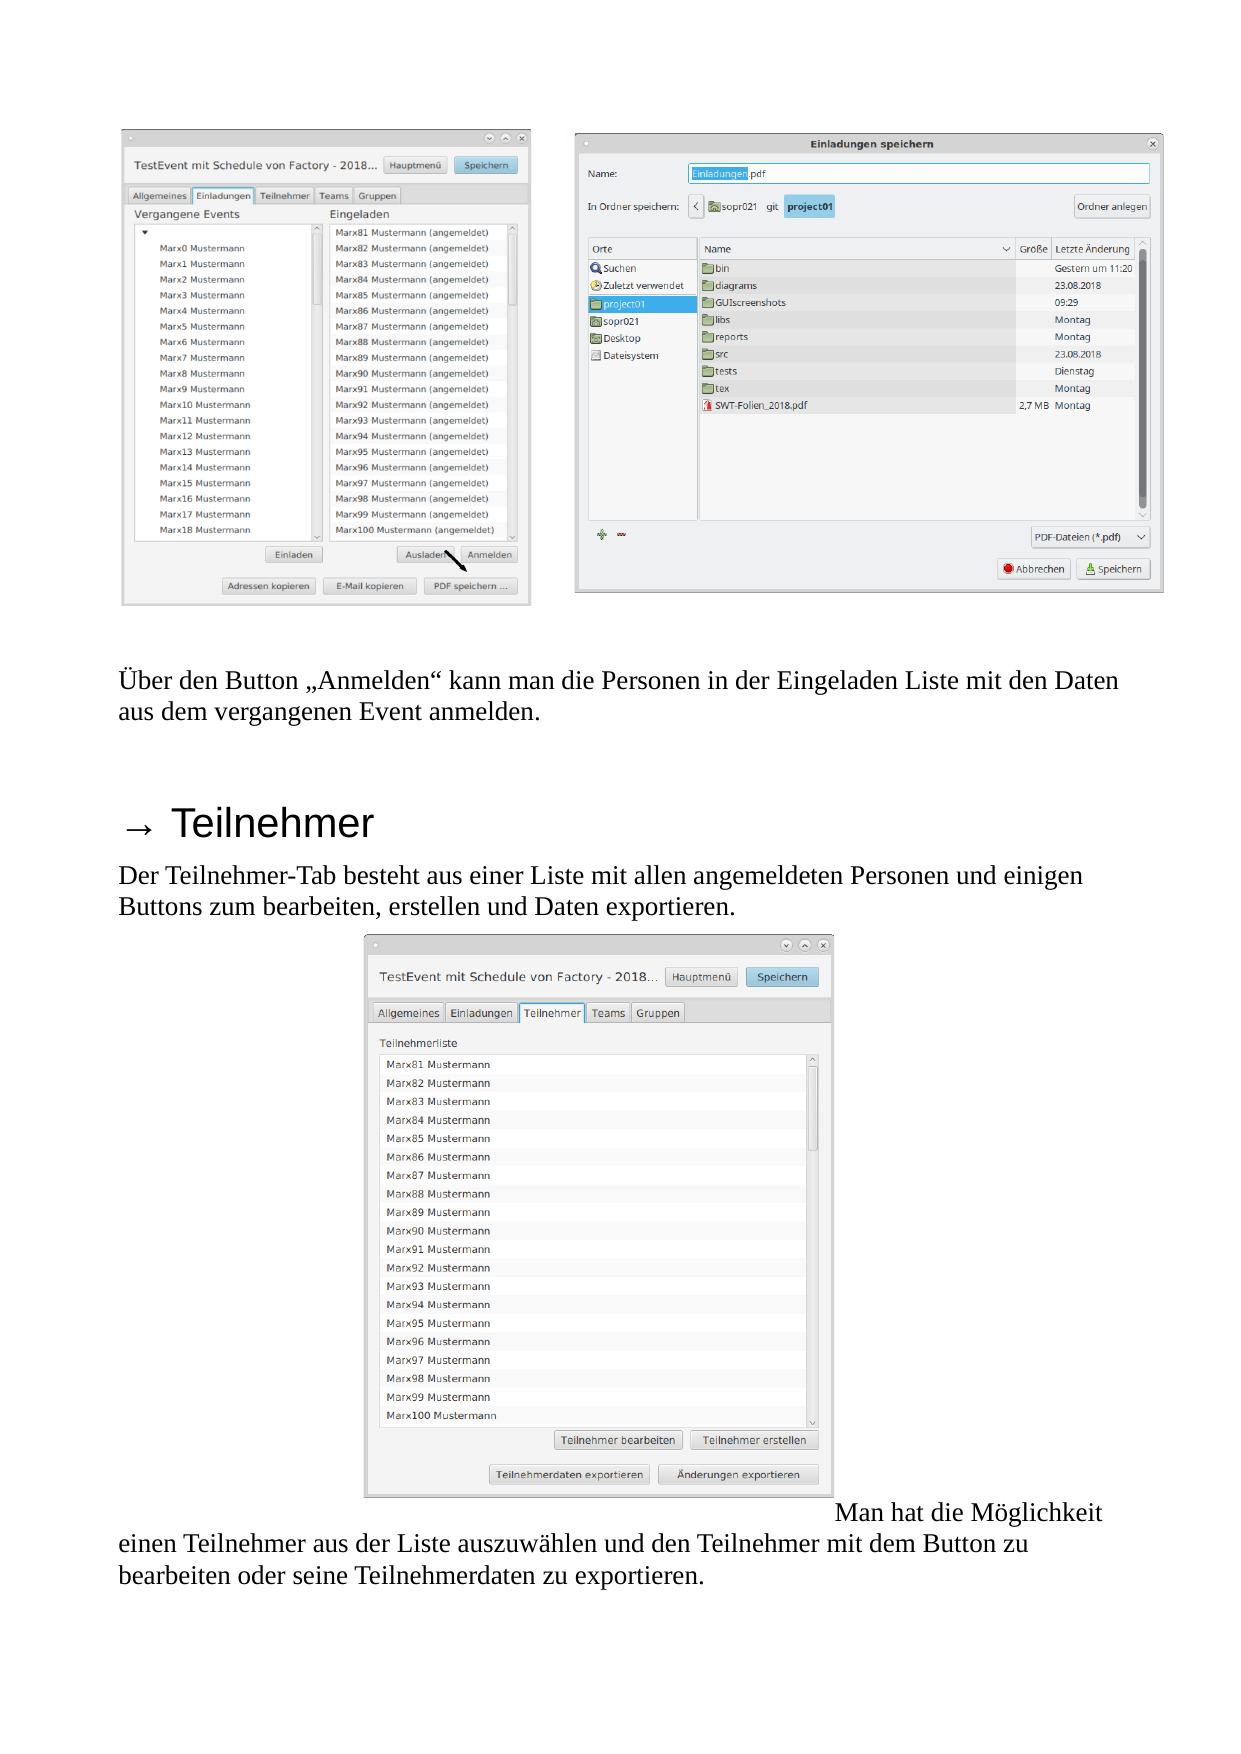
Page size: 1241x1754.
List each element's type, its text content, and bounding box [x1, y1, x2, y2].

text Über den Button „Anmelden“ kann man die Personen in der Eingeladen Liste mit den Daten aus dem vergangenen Event anmelden. [118, 664, 1122, 727]
text Der Teilnehmer-Tab besteht aus einer Liste mit allen angemeldeten Personen und einigen Buttons zum bearbeiten, erstellen und Daten exportieren. [118, 859, 1122, 921]
picture [574, 133, 1164, 593]
picture [121, 129, 532, 606]
picture [363, 934, 835, 1498]
text Man hat die Möglichkeit einen Teilnehmer aus der Liste auszuwählen und den Teilnehmer mit dem Button zu bearbeiten oder seine Teilnehmerdaten zu exportieren. [118, 1496, 1122, 1590]
subtitle → Teilnehmer [118, 799, 1122, 847]
